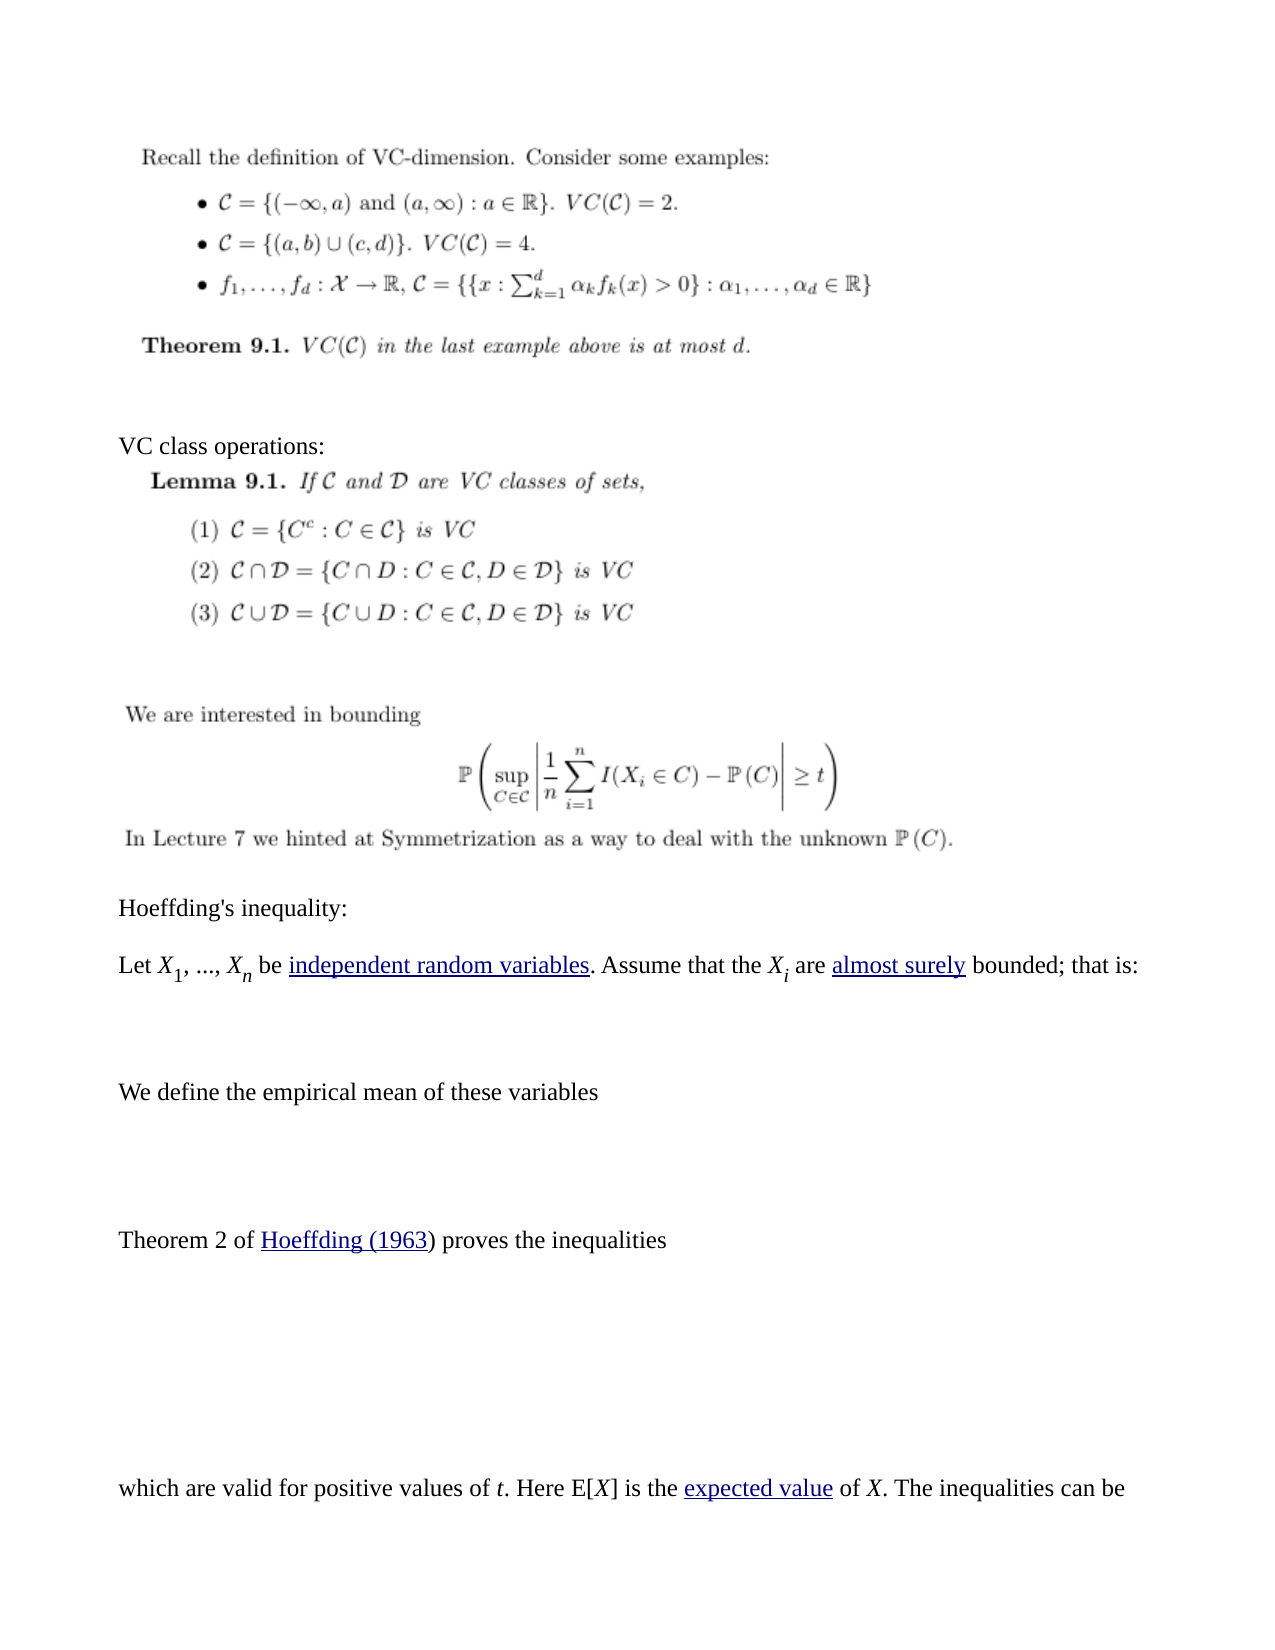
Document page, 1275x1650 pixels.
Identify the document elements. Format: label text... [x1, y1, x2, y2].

text Let X1, ..., Xn be independent random variables. Assume that the Xi are almost surely bounded; that is: [118, 950, 1157, 987]
text We define the empirical mean of these variables [118, 1077, 1157, 1106]
text which are valid for positive values of t. Here E[X] is the expected value of X. The inequalities can be [118, 1473, 1157, 1502]
picture [118, 118, 1157, 374]
picture [137, 459, 1138, 644]
picture [118, 672, 1157, 864]
text Hoeffding's inequality: [118, 893, 1157, 921]
text VC class operations: [118, 431, 1157, 460]
text Theorem 2 of Hoeffding (1963) proves the inequalities [118, 1225, 1157, 1254]
